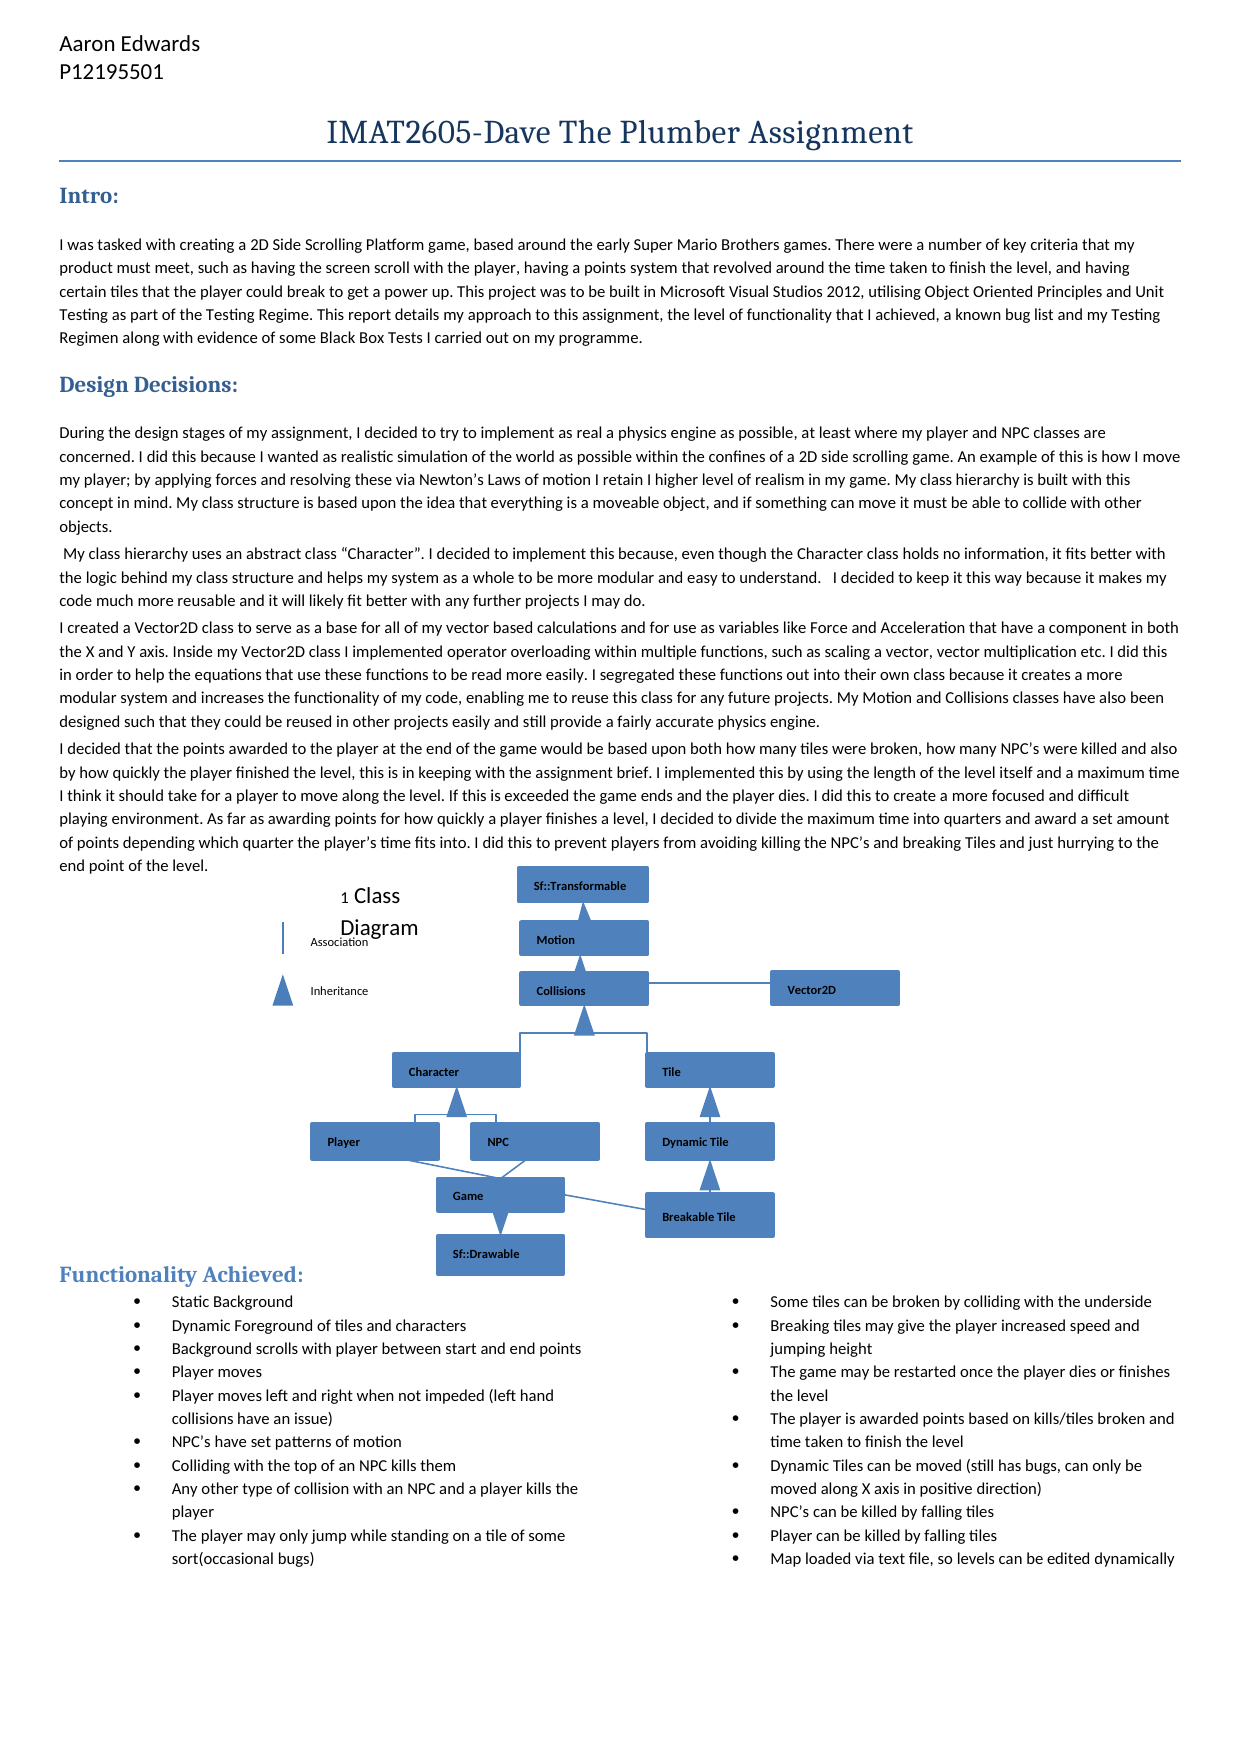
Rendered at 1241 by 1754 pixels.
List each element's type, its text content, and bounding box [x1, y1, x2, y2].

text During the design stages of my assignment, I decided to try to implement as real a physics engine as possible, at least where my player and NPC classes are concerned. I did this because I wanted as realistic simulation of the world as possible within the confines of a 2D side scrolling game. An example of this is how I move my player; by applying forces and resolving these via Newton’s Laws of motion I retain I higher level of realism in my game. My class hierarchy is built with this concept in mind. My class structure is based upon the idea that everything is a moveable object, and if something can move it must be able to collide with other objects. [59, 423, 1181, 536]
list Some tiles can be broken by colliding with the underside [733, 1292, 1181, 1312]
text I created a Vector2D class to serve as a base for all of my vector based calculations and for use as variables like Force and Acceleration that have a component in both the X and Y axis. Inside my Vector2D class I implemented operator overloading within multiple functions, such as scaling a vector, vector multiplication etc. I did this in order to help the equations that use these functions to be read more easily. I segregated these functions out into their own class because it creates a more modular system and increases the functionality of my code, enabling me to reuse this class for any future projects. My Motion and Collisions classes have also been designed such that they could be reused in other projects easily and still provide a fairly accurate physics engine. [59, 618, 1181, 731]
subtitle Intro: [59, 183, 1181, 209]
list Player moves [134, 1362, 583, 1382]
list Player moves left and right when not impeded (left hand collisions have an issue) [134, 1385, 583, 1429]
list Breaking tiles may give the player increased speed and jumping height [733, 1315, 1181, 1359]
list Static Background [134, 1292, 583, 1312]
list The player is awarded points based on kills/tiles broken and time taken to finish the level [733, 1408, 1181, 1452]
list Map loaded via text file, so levels can be edited dynamically [733, 1548, 1181, 1569]
text I was tasked with creating a 2D Side Scrolling Platform game, based around the early Super Mario Brothers games. There were a number of key criteria that my product must meet, such as having the screen scroll with the player, having a points system that revolved around the time taken to finish the level, and having certain tiles that the player could break to get a power up. This project was to be built in Microsoft Visual Studios 2012, utilising Object Oriented Principles and Unit Testing as part of the Testing Regime. This report details my approach to this assignment, the level of functionality that I achieved, a known bug list and my Testing Regimen along with evidence of some Black Box Tests I carried out on my programme. [59, 234, 1181, 348]
list Background scrolls with player between start and end points [134, 1338, 583, 1359]
title IMAT2605-Dave The Plumber Assignment [59, 113, 1181, 160]
list NPC’s can be killed by falling tiles [733, 1502, 1181, 1522]
list NPC’s have set patterns of motion [134, 1432, 583, 1452]
subtitle Functionality Achieved: [59, 1262, 1181, 1288]
list Dynamic Foreground of tiles and characters [134, 1315, 583, 1335]
text I decided that the points awarded to the player at the end of the game would be based upon both how many tiles were broken, how many NPC’s were killed and also by how quickly the player finished the level, this is in keeping with the assignment brief. I implemented this by using the length of the level itself and a maximum time I think it should take for a player to move along the level. If this is exceeded the game ends and the player dies. I did this to create a more focused and difficult playing environment. As far as awarding points for how quickly a player finishes a level, I decided to divide the maximum time into quarters and award a set amount of points depending which quarter the player’s time fits into. I did this to prevent players from avoiding killing the NPC’s and breaking Tiles and just hurrying to the end point of the level. [59, 738, 1181, 876]
list Dynamic Tiles can be moved (still has bugs, can only be moved along X axis in positive direction) [733, 1455, 1181, 1499]
text My class hierarchy uses an abstract class “Character”. I decided to implement this because, even though the Character class holds no information, it fits better with the logic behind my class structure and helps my system as a whole to be more modular and easy to understand. I decided to keep it this way because it makes my code much more reusable and it will likely fit better with any further projects I may do. [59, 543, 1181, 611]
list Player can be killed by falling tiles [733, 1525, 1181, 1545]
list The player may only jump while standing on a tile of some sort(occasional bugs) [134, 1525, 583, 1569]
list The game may be restarted once the player dies or finishes the level [733, 1362, 1181, 1405]
list Colliding with the top of an NPC kills them [134, 1455, 583, 1475]
subtitle Design Decisions: [59, 372, 1181, 398]
list Any other type of collision with an NPC and a player kills the player [134, 1478, 583, 1522]
